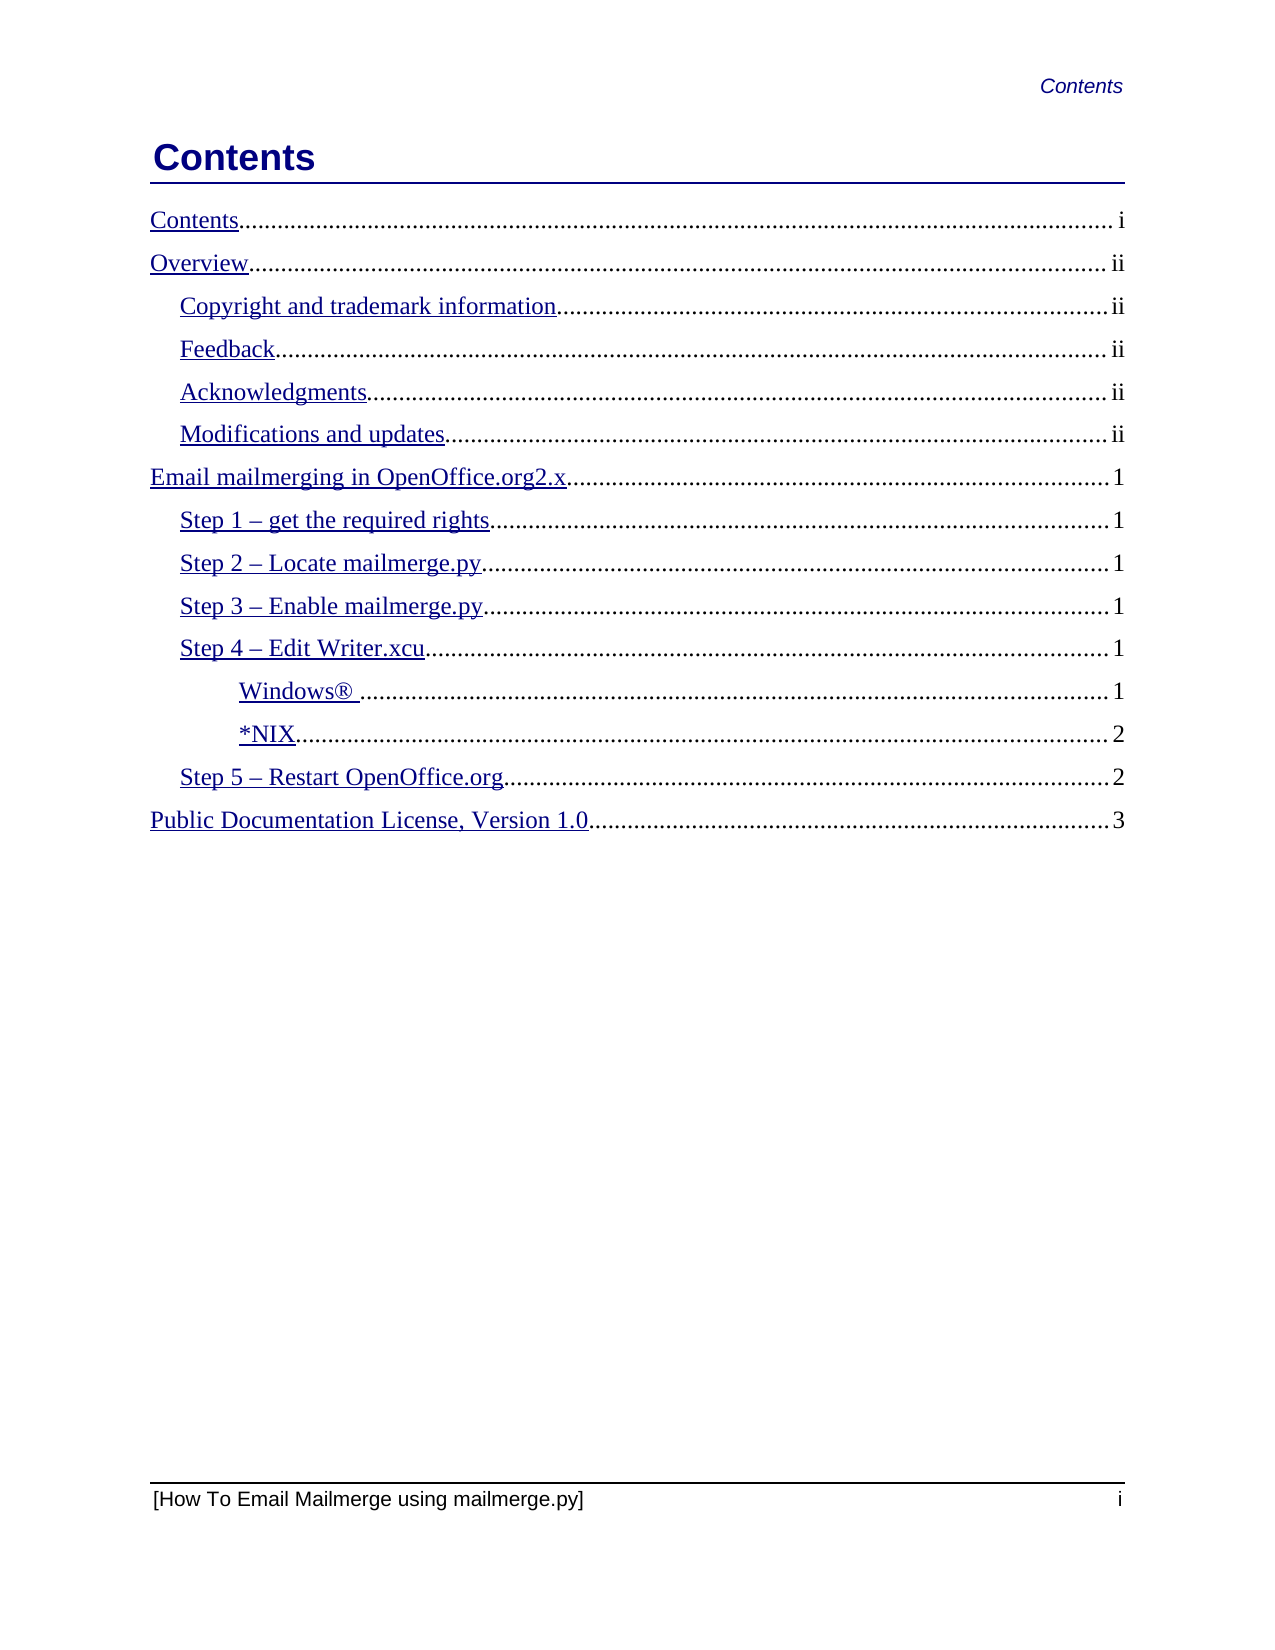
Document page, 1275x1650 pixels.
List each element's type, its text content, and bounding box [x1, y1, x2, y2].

text Step 2 – Locate mailmerge.py 1 [179, 549, 1125, 577]
text Email mailmerging in OpenOffice.org2.x 1 [150, 463, 1125, 491]
text Step 3 – Enable mailmerge.py 1 [179, 592, 1125, 619]
text *NIX 2 [238, 720, 1125, 748]
text Acknowledgments ii [179, 377, 1125, 406]
text Step 4 – Edit Writer.xcu 1 [179, 634, 1125, 662]
text Contents i [150, 206, 1125, 234]
subtitle Contents [150, 134, 1125, 182]
text Windows® 1 [238, 677, 1125, 705]
text Modifications and updates ii [179, 420, 1125, 448]
text Step 1 – get the required rights 1 [179, 506, 1125, 534]
text Public Documentation License, Version 1.0 3 [150, 806, 1125, 834]
text Overview ii [150, 249, 1125, 277]
text Feedback ii [179, 335, 1125, 363]
text Copyright and trademark information ii [179, 292, 1125, 320]
text Step 5 – Restart OpenOffice.org 2 [179, 763, 1125, 791]
